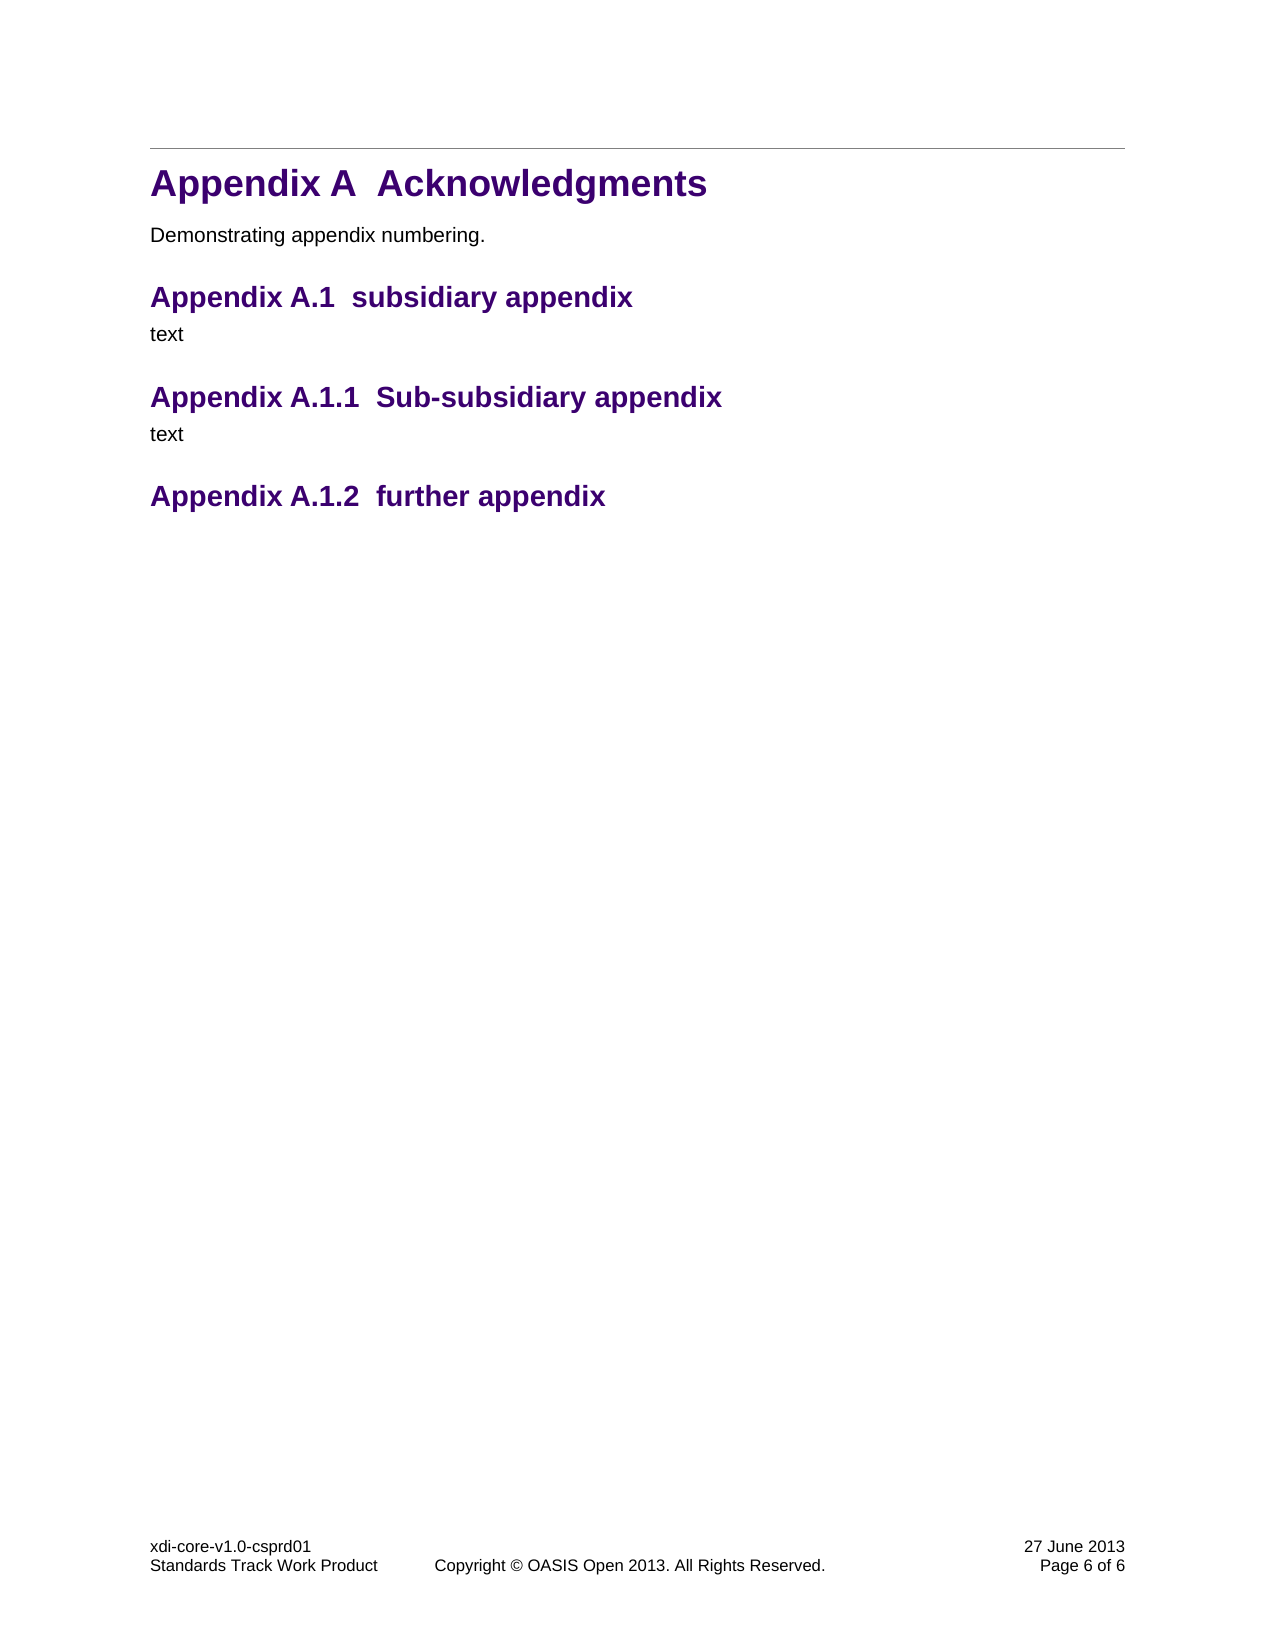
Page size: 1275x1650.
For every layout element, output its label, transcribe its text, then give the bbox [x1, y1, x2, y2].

text Demonstrating appendix numbering. [150, 223, 1125, 247]
subtitle further appendix [150, 479, 1125, 512]
subtitle Sub-subsidiary appendix [150, 379, 1125, 413]
subtitle Acknowledgments [150, 149, 1125, 204]
text text [150, 322, 1125, 346]
subtitle subsidiary appendix [150, 280, 1125, 314]
text text [150, 421, 1125, 445]
